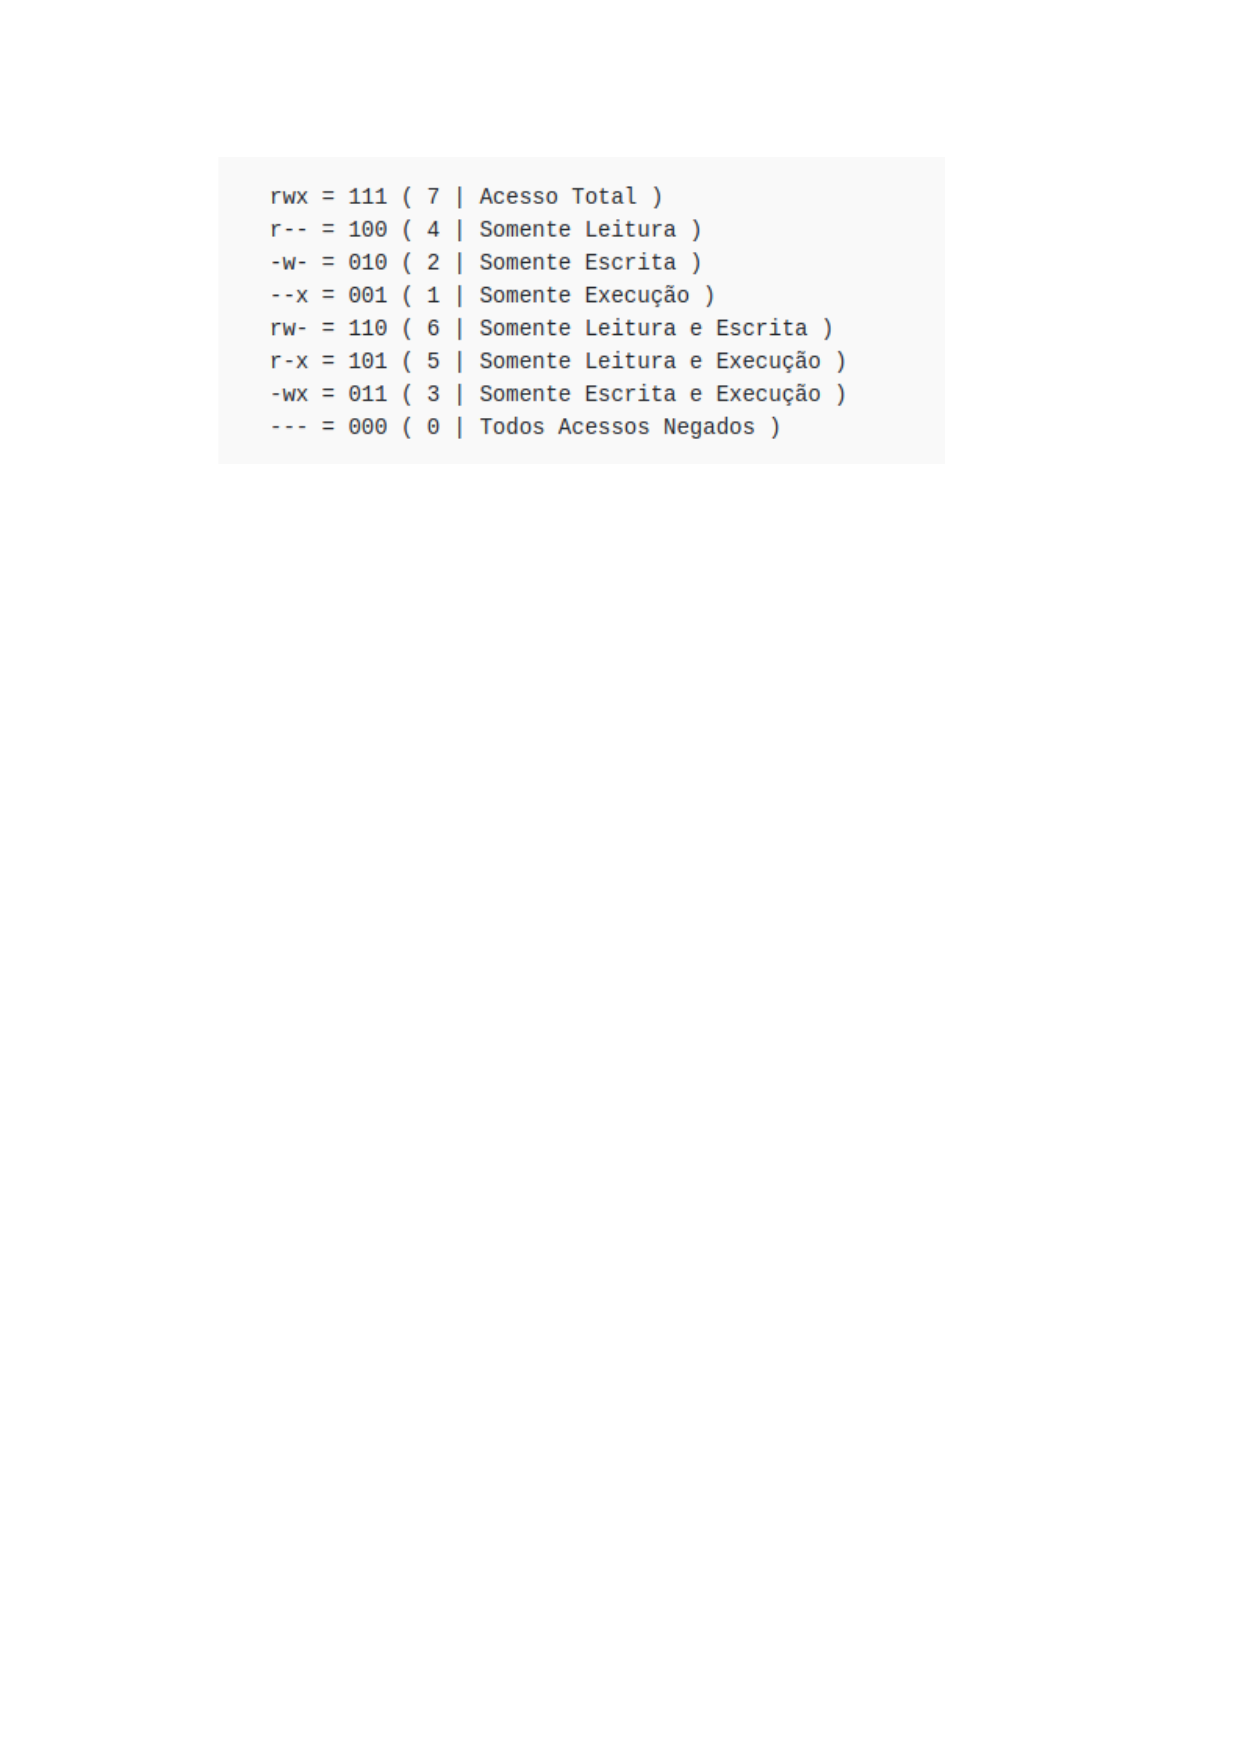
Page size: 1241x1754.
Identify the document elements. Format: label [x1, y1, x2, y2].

picture [218, 157, 945, 464]
